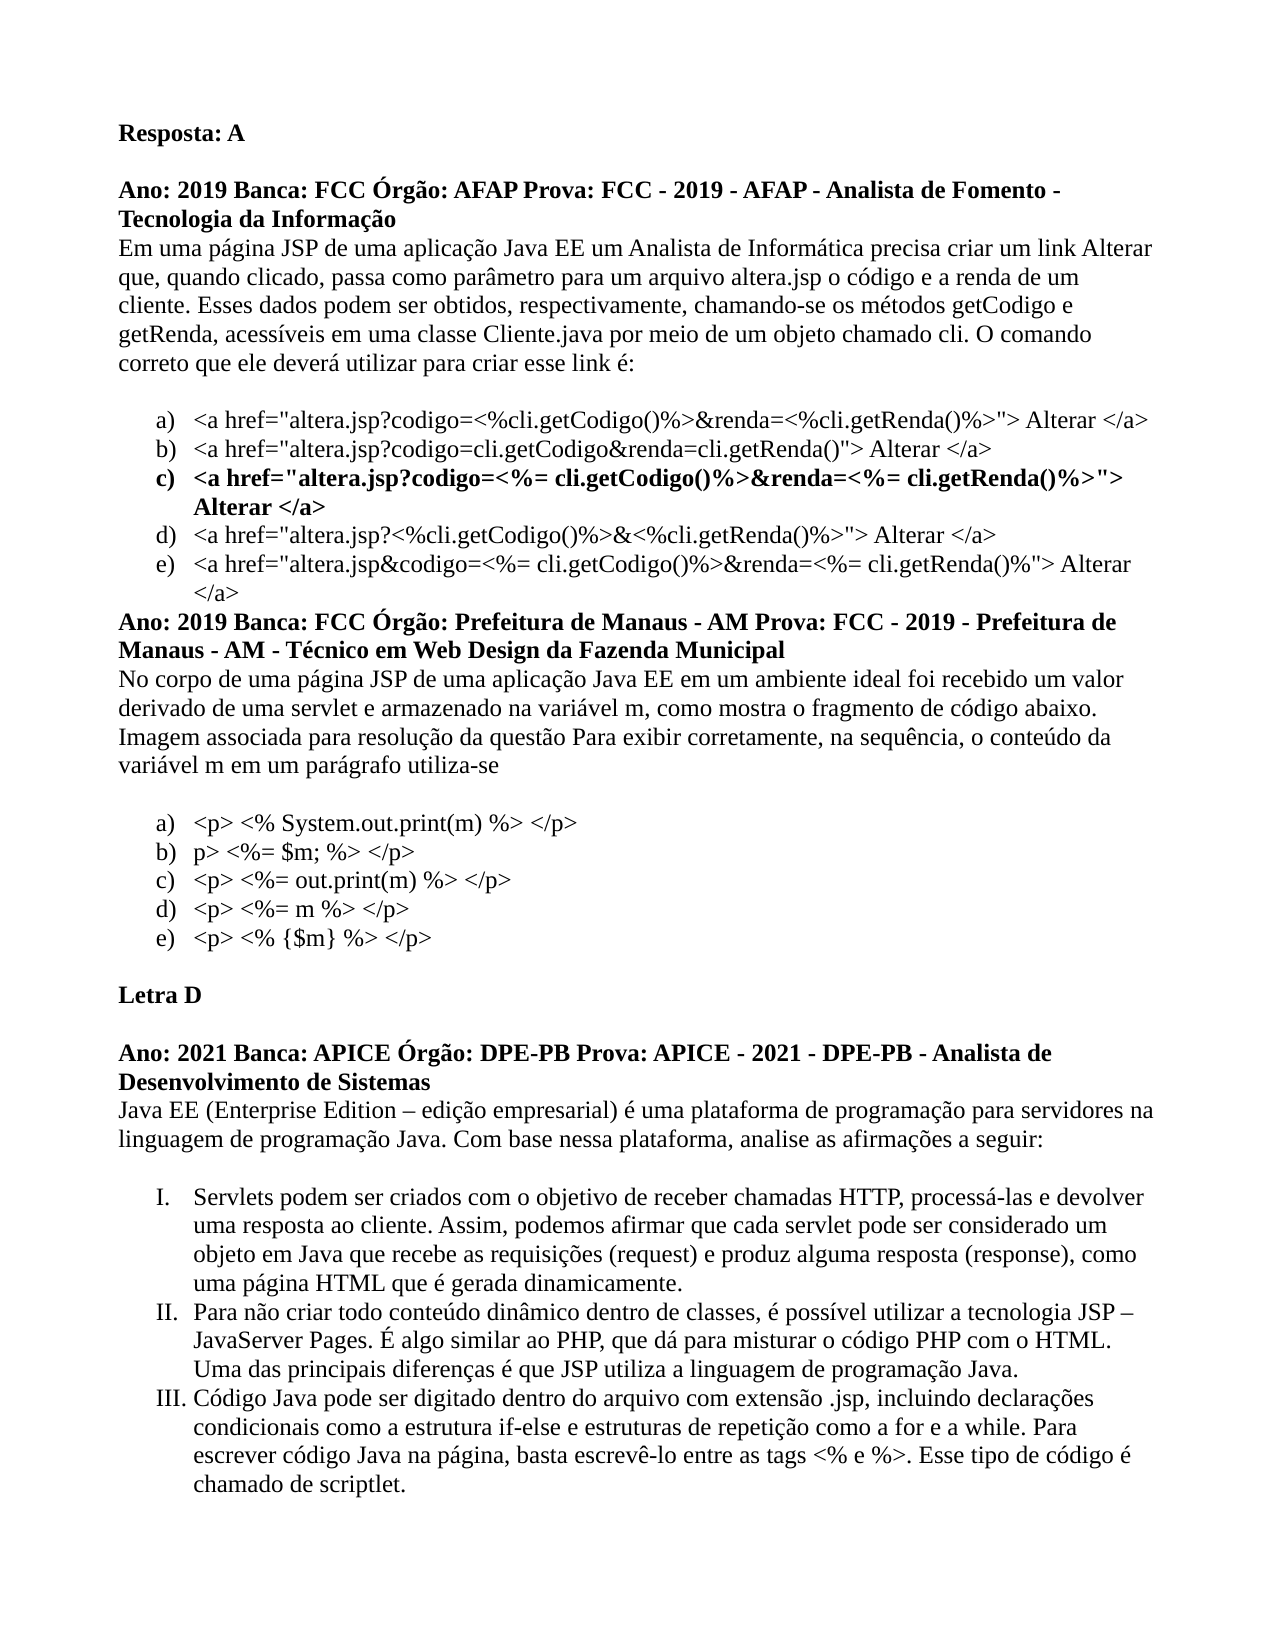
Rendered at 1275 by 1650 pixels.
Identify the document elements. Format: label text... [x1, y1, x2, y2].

list <p> <%= out.print(m) %> </p> [156, 866, 1157, 894]
list <a href="altera.jsp?codigo=cli.getCodigo&renda=cli.getRenda()"> Alterar </a> [156, 434, 1157, 463]
list p> <%= $m; %> </p> [156, 837, 1157, 866]
list <p> <% {$m} %> </p> [156, 923, 1157, 952]
text Imagem associada para resolução da questão Para exibir corretamente, na sequência, o conteúdo da variável m em um parágrafo utiliza-se [118, 722, 1157, 779]
text No corpo de uma página JSP de uma aplicação Java EE em um ambiente ideal foi recebido um valor derivado de uma servlet e armazenado na variável m, como mostra o fragmento de código abaixo. [118, 664, 1157, 722]
text Letra D [118, 981, 1157, 1009]
text Java EE (Enterprise Edition – edição empresarial) é uma plataforma de programação para servidores na linguagem de programação Java. Com base nessa plataforma, analise as afirmações a seguir: [118, 1096, 1157, 1153]
list <p> <% System.out.print(m) %> </p> [156, 808, 1157, 837]
list <a href="altera.jsp?codigo=<%= cli.getCodigo()%>&renda=<%= cli.getRenda()%>"> Alterar </a> [156, 463, 1157, 521]
list <p> <%= m %> </p> [156, 894, 1157, 923]
text Ano: 2019 Banca: FCC Órgão: Prefeitura de Manaus - AM Prova: FCC - 2019 - Prefeitura de Manaus - AM - Técnico em Web Design da Fazenda Municipal [118, 607, 1157, 664]
text Resposta: A [118, 118, 1157, 147]
list <a href="altera.jsp?<%cli.getCodigo()%>&<%cli.getRenda()%>"> Alterar </a> [156, 521, 1157, 549]
list Código Java pode ser digitado dentro do arquivo com extensão .jsp, incluindo declarações condicionais como a estrutura if-else e estruturas de repetição como a for e a while. Para escrever código Java na página, basta escrevê-lo entre as tags <% e %>. Esse tipo de código é chamado de scriptlet. [156, 1383, 1157, 1498]
text Ano: 2019 Banca: FCC Órgão: AFAP Prova: FCC - 2019 - AFAP - Analista de Fomento - Tecnologia da Informação [118, 176, 1157, 233]
list Para não criar todo conteúdo dinâmico dentro de classes, é possível utilizar a tecnologia JSP – JavaServer Pages. É algo similar ao PHP, que dá para misturar o código PHP com o HTML. Uma das principais diferenças é que JSP utiliza a linguagem de programação Java. [156, 1297, 1157, 1383]
list <a href="altera.jsp?codigo=<%cli.getCodigo()%>&renda=<%cli.getRenda()%>"> Alterar </a> [156, 406, 1157, 434]
text Em uma página JSP de uma aplicação Java EE um Analista de Informática precisa criar um link Alterar que, quando clicado, passa como parâmetro para um arquivo altera.jsp o código e a renda de um cliente. Esses dados podem ser obtidos, respectivamente, chamando-se os métodos getCodigo e getRenda, acessíveis em uma classe Cliente.java por meio de um objeto chamado cli. O comando correto que ele deverá utilizar para criar esse link é: [118, 233, 1157, 377]
list Servlets podem ser criados com o objetivo de receber chamadas HTTP, processá-las e devolver uma resposta ao cliente. Assim, podemos afirmar que cada servlet pode ser considerado um objeto em Java que recebe as requisições (request) e produz alguma resposta (response), como uma página HTML que é gerada dinamicamente. [156, 1182, 1157, 1297]
list <a href="altera.jsp&codigo=<%= cli.getCodigo()%>&renda=<%= cli.getRenda()%"> Alterar </a> [156, 549, 1157, 607]
text Ano: 2021 Banca: APICE Órgão: DPE-PB Prova: APICE - 2021 - DPE-PB - Analista de Desenvolvimento de Sistemas [118, 1038, 1157, 1096]
